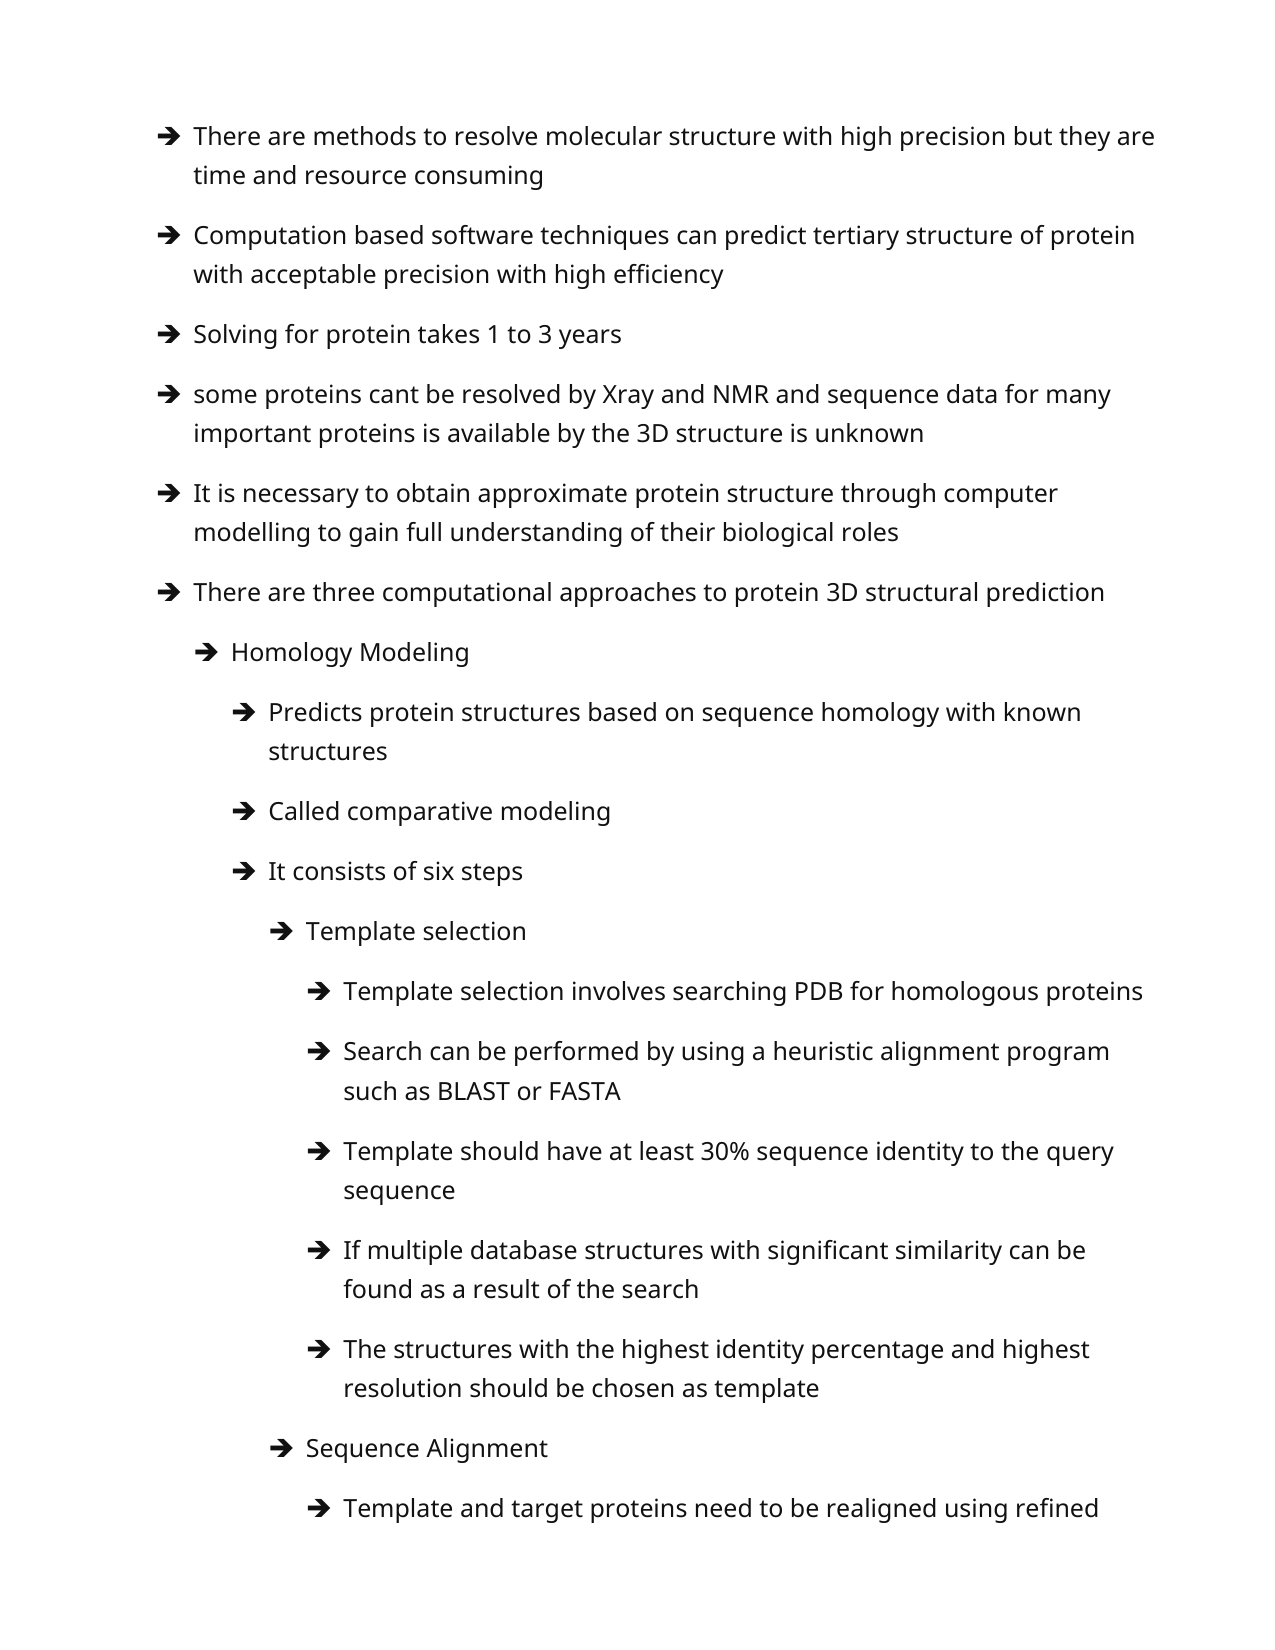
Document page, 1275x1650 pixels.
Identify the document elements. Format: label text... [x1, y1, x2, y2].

list Computation based software techniques can predict tertiary structure of protein with acceptable precision with high efficiency [156, 217, 1157, 291]
list Template should have at least 30% sequence identity to the query sequence [306, 1133, 1157, 1206]
list There are methods to resolve molecular structure with high precision but they are time and resource consuming [156, 118, 1157, 191]
list Template selection [268, 914, 1157, 948]
list The structures with the highest identity percentage and highest resolution should be chosen as template [306, 1331, 1157, 1405]
list Sequence Alignment [268, 1431, 1157, 1465]
list It consists of six steps [231, 854, 1157, 888]
list Template and target proteins need to be realigned using refined [306, 1491, 1157, 1525]
list Search can be performed by using a heuristic alignment program such as BLAST or FASTA [306, 1034, 1157, 1107]
list Template selection involves searching PDB for homologous proteins [306, 974, 1157, 1008]
list Solving for protein takes 1 to 3 years [156, 316, 1157, 351]
list Called comparative modeling [231, 794, 1157, 828]
list If multiple database structures with significant similarity can be found as a result of the search [306, 1232, 1157, 1306]
list some proteins cant be resolved by Xray and NMR and sequence data for many important proteins is available by the 3D structure is unknown [156, 376, 1157, 450]
list It is necessary to obtain approximate protein structure through computer modelling to gain full understanding of their biological roles [156, 476, 1157, 549]
list Homology Modeling [193, 635, 1157, 669]
list There are three computational approaches to protein 3D structural prediction [156, 575, 1157, 609]
list Predicts protein structures based on sequence homology with known structures [231, 695, 1157, 768]
